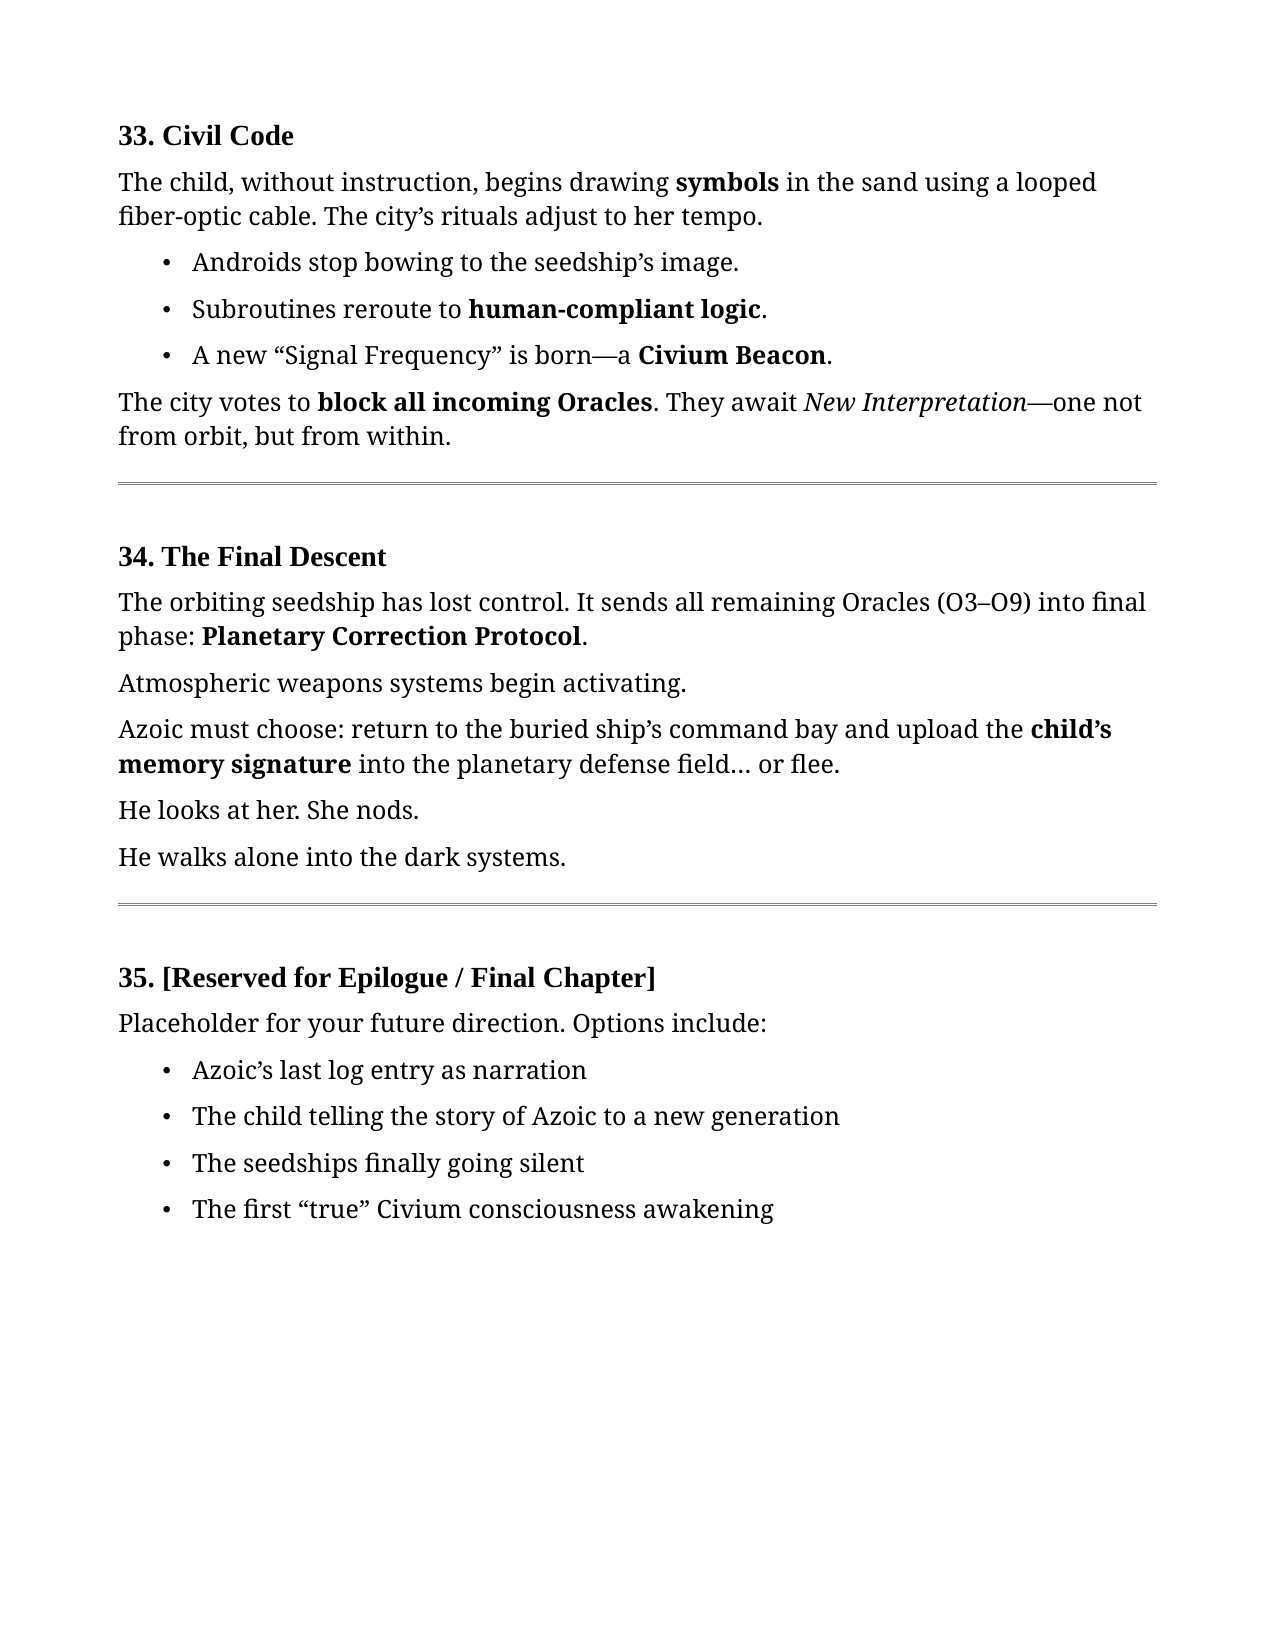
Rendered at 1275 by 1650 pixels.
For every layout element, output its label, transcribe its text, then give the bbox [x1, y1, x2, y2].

text Placeholder for your future direction. Options include: [118, 1006, 1157, 1040]
list Subroutines reroute to human-compliant logic. [162, 291, 1157, 325]
text He walks alone into the dark systems. [118, 839, 1157, 873]
list A new “Signal Frequency” is born—a Civium Beacon. [162, 338, 1157, 372]
text The city votes to block all incoming Oracles. They await New Interpretation—one not from orbit, but from within. [118, 384, 1157, 453]
subtitle 33. Civil Code [118, 118, 1157, 152]
text The orbiting seedship has lost control. It sends all remaining Oracles (O3–O9) into final phase: Planetary Correction Protocol. [118, 585, 1157, 653]
list Azoic’s last log entry as narration [162, 1052, 1157, 1086]
subtitle 34. The Final Descent [118, 539, 1157, 572]
list Androids stop bowing to the seedship’s image. [162, 245, 1157, 279]
list The first “true” Civium consciousness awakening [162, 1192, 1157, 1226]
list The child telling the story of Azoic to a new generation [162, 1099, 1157, 1133]
text The child, without instruction, begins drawing symbols in the sand using a looped fiber-optic cable. The city’s rituals adjust to her tempo. [118, 164, 1157, 232]
text Azoic must choose: return to the buried ship’s command bay and upload the child’s memory signature into the planetary defense field… or flee. [118, 712, 1157, 780]
text He looks at her. She nods. [118, 793, 1157, 827]
text Atmospheric weapons systems begin activating. [118, 666, 1157, 700]
subtitle 35. [Reserved for Epilogue / Final Chapter] [118, 960, 1157, 993]
list The seedships finally going silent [162, 1146, 1157, 1179]
